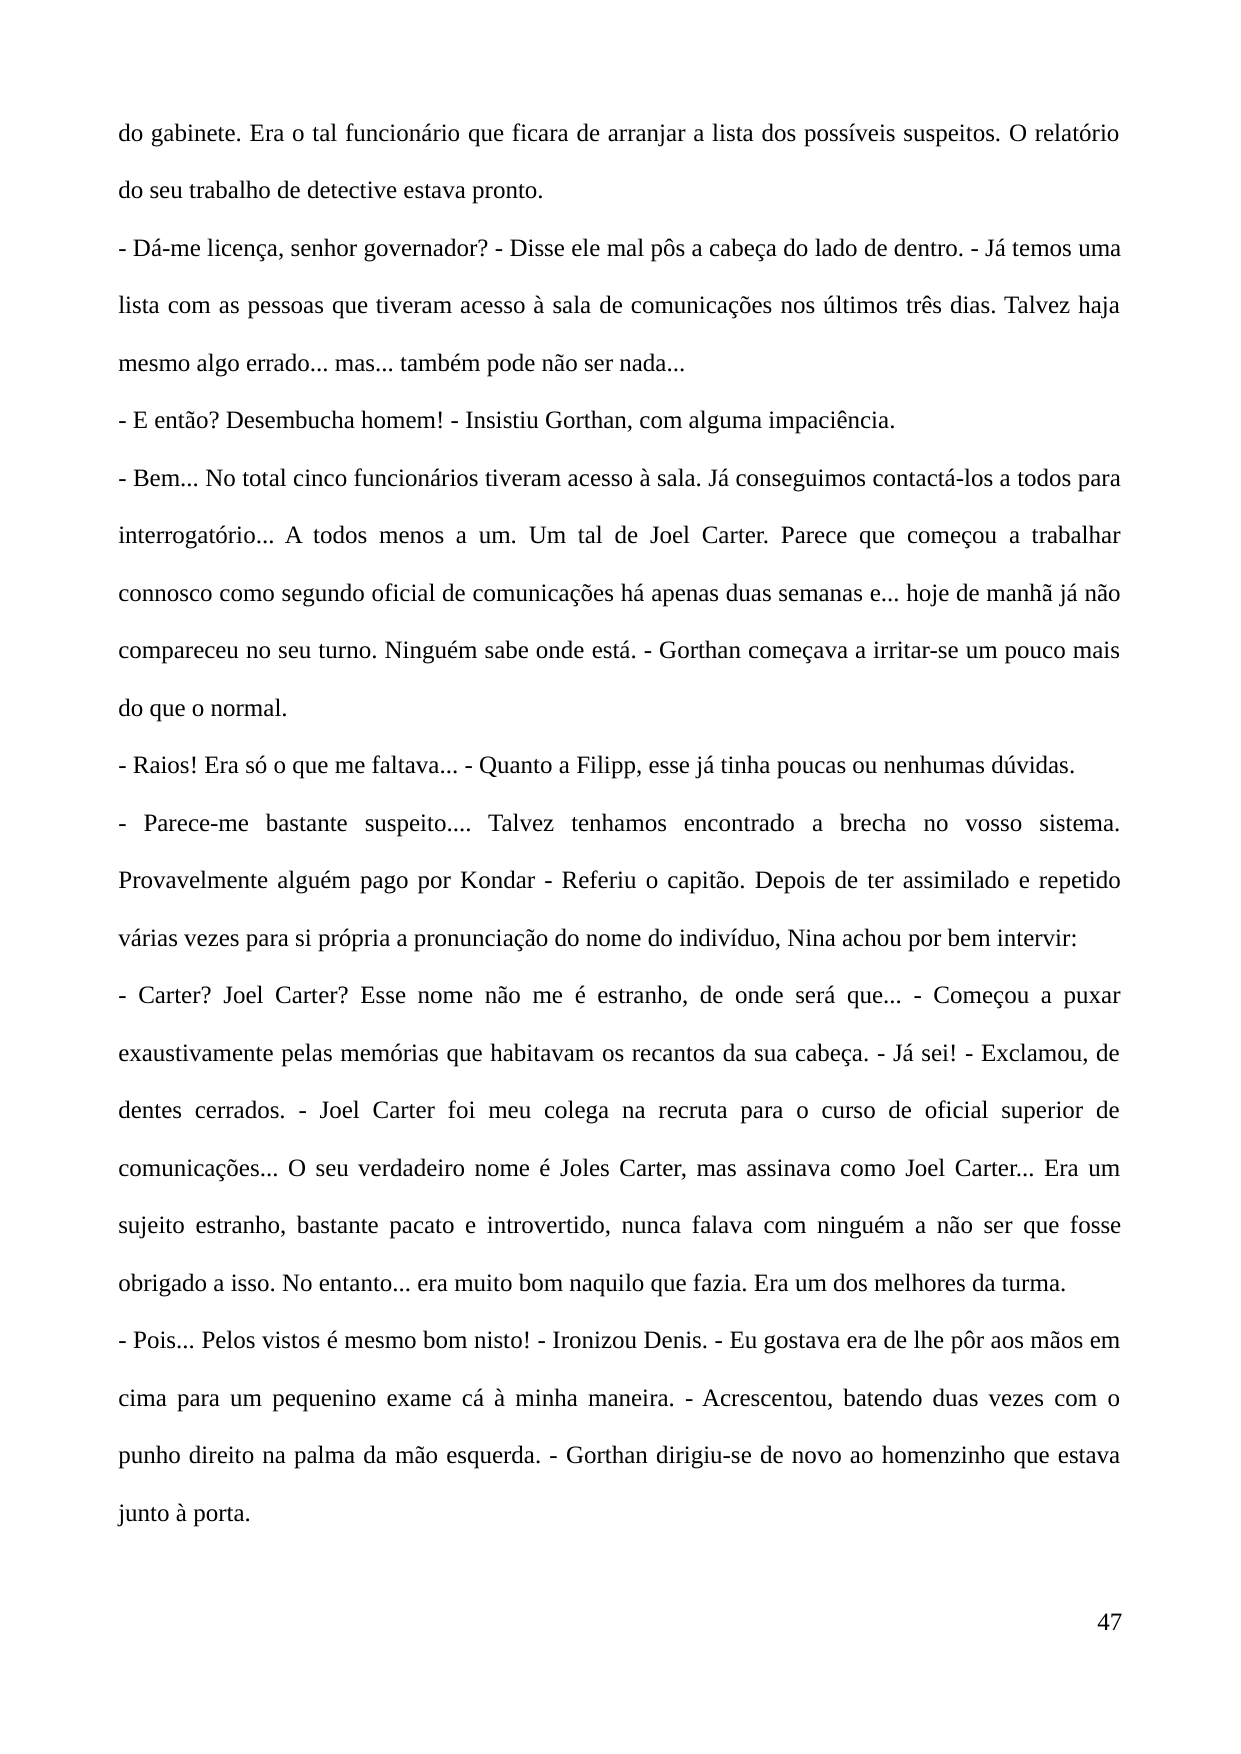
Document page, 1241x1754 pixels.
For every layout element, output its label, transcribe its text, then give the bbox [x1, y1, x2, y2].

text - Dá-me licença, senhor governador? - Disse ele mal pôs a cabeça do lado de dentro. - Já temos uma lista com as pessoas que tiveram acesso à sala de comunicações nos últimos três dias. Talvez haja mesmo algo errado... mas... também pode não ser nada... [118, 233, 1122, 377]
text - Carter? Joel Carter? Esse nome não me é estranho, de onde será que... - Começou a puxar exaustivamente pelas memórias que habitavam os recantos da sua cabeça. - Já sei! - Exclamou, de dentes cerrados. - Joel Carter foi meu colega na recruta para o curso de oficial superior de comunicações... O seu verdadeiro nome é Joles Carter, mas assinava como Joel Carter... Era um sujeito estranho, bastante pacato e introvertido, nunca falava com ninguém a não ser que fosse obrigado a isso. No entanto... era muito bom naquilo que fazia. Era um dos melhores da turma. [118, 981, 1122, 1297]
text - Bem... No total cinco funcionários tiveram acesso à sala. Já conseguimos contactá-los a todos para interrogatório... A todos menos a um. Um tal de Joel Carter. Parece que começou a trabalhar connosco como segundo oficial de comunicações há apenas duas semanas e... hoje de manhã já não compareceu no seu turno. Ninguém sabe onde está. - Gorthan começava a irritar-se um pouco mais do que o normal. [118, 463, 1122, 722]
text - Raios! Era só o que me faltava... - Quanto a Filipp, esse já tinha poucas ou nenhumas dúvidas. [118, 751, 1122, 779]
text - Parece-me bastante suspeito.... Talvez tenhamos encontrado a brecha no vosso sistema. Provavelmente alguém pago por Kondar - Referiu o capitão. Depois de ter assimilado e repetido várias vezes para si própria a pronunciação do nome do indivíduo, Nina achou por bem intervir: [118, 808, 1122, 952]
text - Pois... Pelos vistos é mesmo bom nisto! - Ironizou Denis. - Eu gostava era de lhe pôr aos mãos em cima para um pequenino exame cá à minha maneira. - Acrescentou, batendo duas vezes com o punho direito na palma da mão esquerda. - Gorthan dirigiu-se de novo ao homenzinho que estava junto à porta. [118, 1326, 1122, 1527]
text - E então? Desembucha homem! - Insistiu Gorthan, com alguma impaciência. [118, 406, 1122, 434]
text do gabinete. Era o tal funcionário que ficara de arranjar a lista dos possíveis suspeitos. O relatório do seu trabalho de detective estava pronto. [118, 118, 1122, 204]
